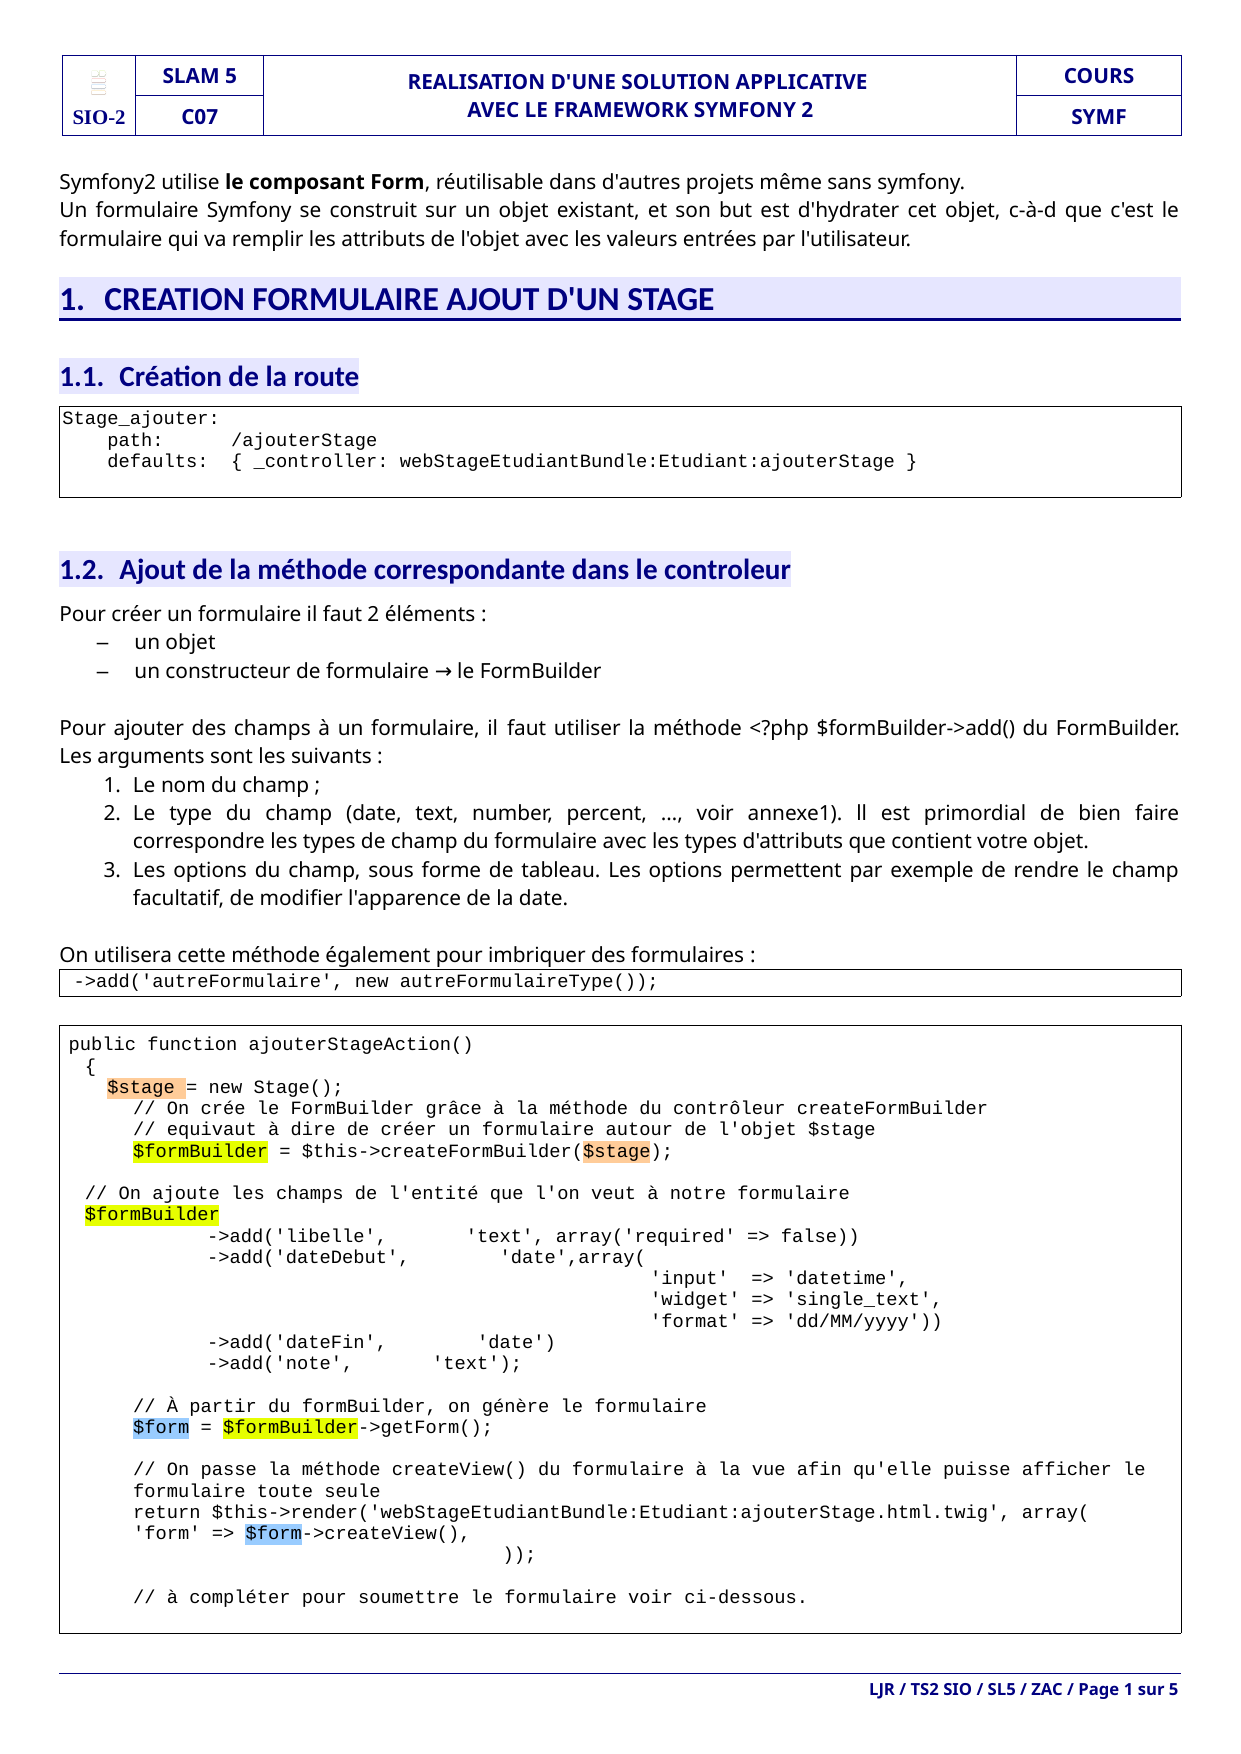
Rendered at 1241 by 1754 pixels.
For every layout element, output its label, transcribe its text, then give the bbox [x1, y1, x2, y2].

list un objet [97, 627, 1181, 656]
subtitle Ajout de la méthode correspondante dans le controleur [791, 551, 1181, 587]
list Les options du champ, sous forme de tableau. Les options permettent par exemple de rendre le champ facultatif, de modifier l'apparence de la date. [103, 855, 1181, 912]
text Symfony2 utilise le composant Form, réutilisable dans d'autres projets même sans symfony. [59, 167, 1181, 196]
text ->add('autreFormulaire', new autreFormulaireType()); [60, 970, 1181, 996]
subtitle Création de la route [359, 358, 1181, 394]
text Pour ajouter des champs à un formulaire, il faut utiliser la méthode <?php $formBuilder->add() du FormBuilder. Les arguments sont les suivants : [59, 713, 1181, 770]
text // equivaut à dire de créer un formulaire autour de l'objet $stage $formBuilder = $this->createFormBuilder($stage); // On ajoute les champs de l'entité que l'on veut à notre formulaire $formBuilder ->add('libelle', 'text', array('required' => false)) ->add('dateDebut', 'date',array( 'input' => 'datetime', 'widget' => 'single_text', 'format' => 'dd/MM/yyyy')) ->add('dateFin', 'date') ->add('note', 'text'); // À partir du formBuilder, on génère le formulaire $form = $formBuilder->getForm(); // On passe la méthode createView() du formulaire à la vue afin qu'elle puisse afficher le formulaire toute seule return $this->render('webStageEtudiantBundle:Etudiant:ajouterStage.html.twig', array( 'form' => $form->createView(), )); [60, 1117, 1181, 1566]
text // à compléter pour soumettre le formulaire voir ci-dessous. [60, 1585, 1181, 1633]
text public function ajouterStageAction() { $stage = new Stage(); // On crée le FormBuilder grâce à la méthode du contrôleur createFormBuilder [60, 1026, 1181, 1117]
subtitle CREATION FORMULAIRE AJOUT D'UN STAGE [59, 277, 1181, 318]
list Le nom du champ ; [103, 770, 1181, 798]
text Un formulaire Symfony se construit sur un objet existant, et son but est d'hydrater cet objet, c-à-d que c'est le formulaire qui va remplir les attributs de l'objet avec les valeurs entrées par l'utilisateur. [59, 196, 1181, 252]
list Le type du champ (date, text, number, percent, …, voir annexe1). ll est primordial de bien faire correspondre les types de champ du formulaire avec les types d'attributs que contient votre objet. [103, 798, 1181, 855]
list un constructeur de formulaire → le FormBuilder [97, 656, 1181, 684]
text Pour créer un formulaire il faut 2 éléments : [59, 599, 1181, 627]
text Stage_ajouter: path: /ajouterStage defaults: { _controller: webStageEtudiantBundle:Etudiant:ajouterStage } [60, 407, 1181, 473]
text On utilisera cette méthode également pour imbriquer des formulaires : [59, 940, 1181, 969]
